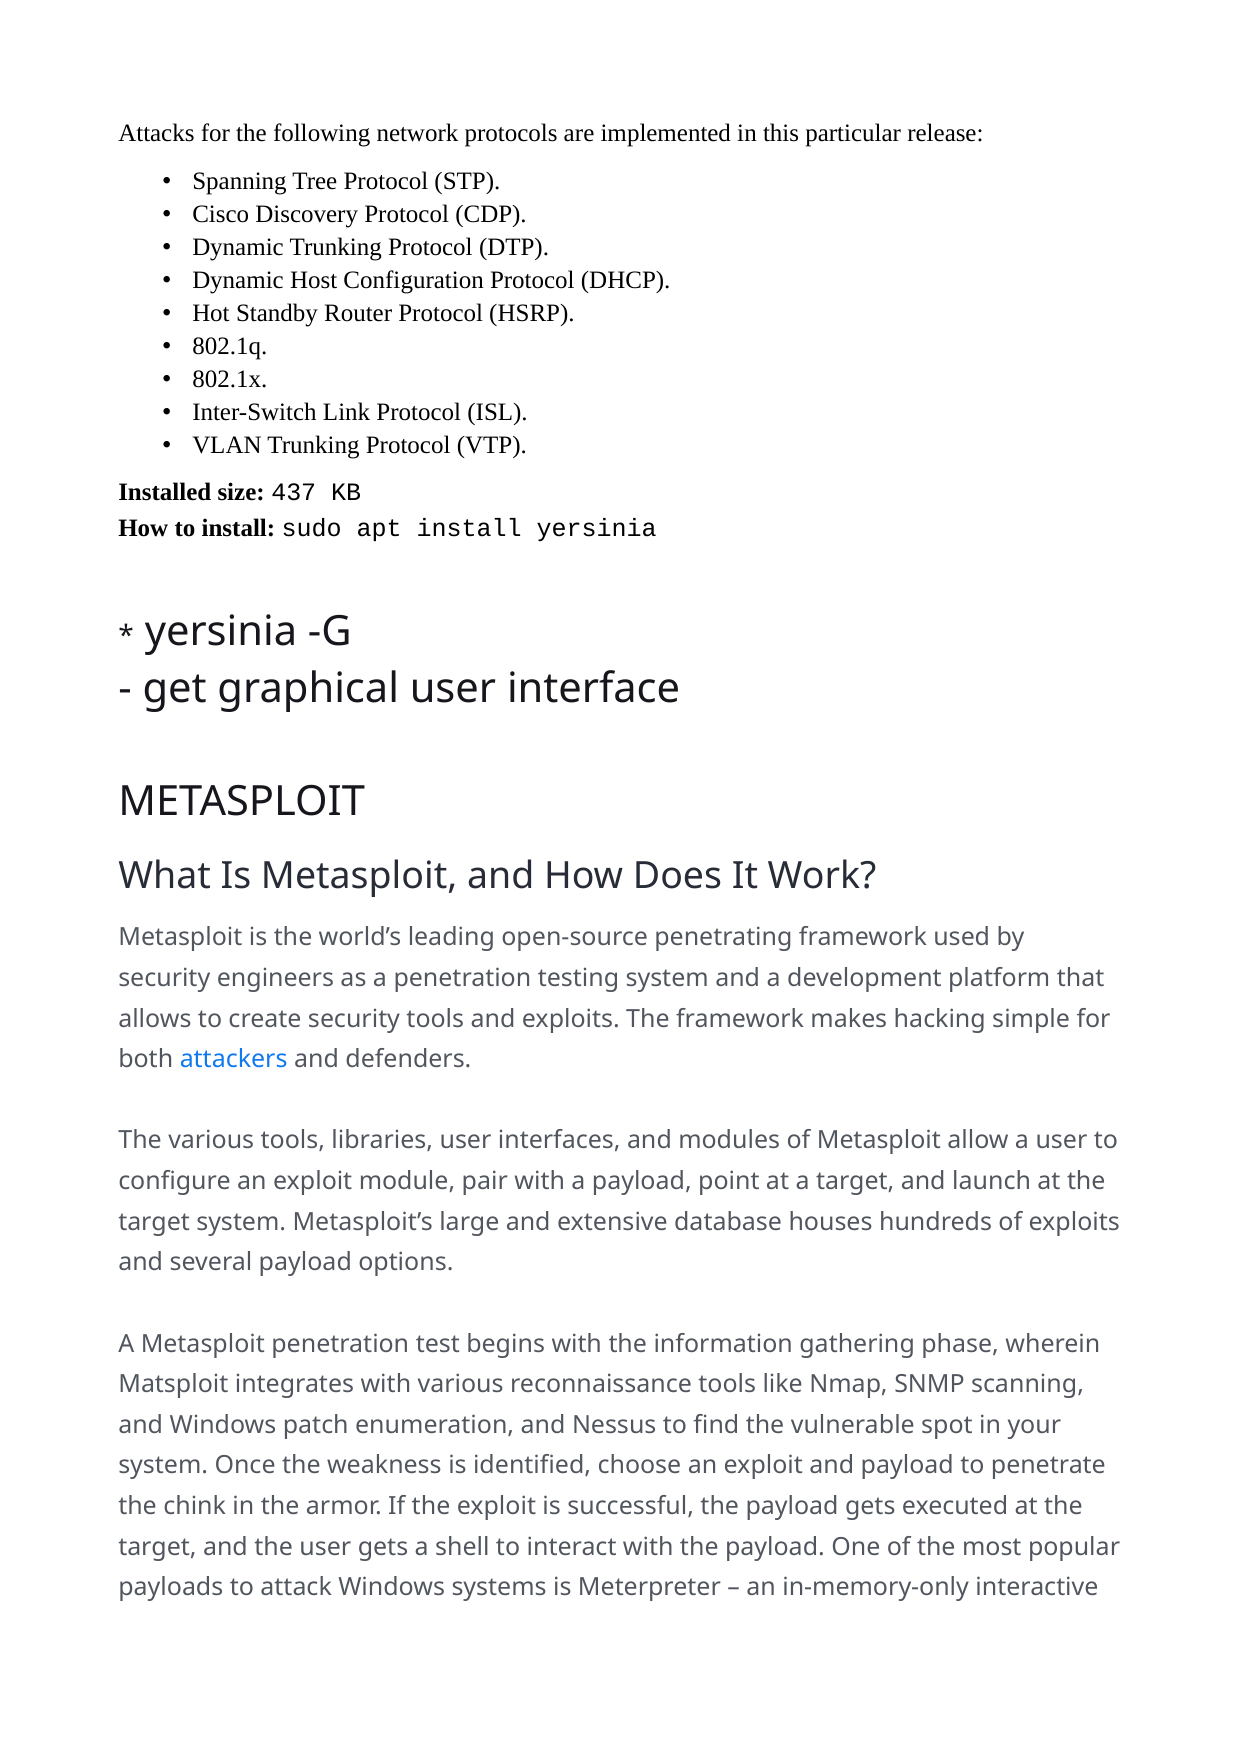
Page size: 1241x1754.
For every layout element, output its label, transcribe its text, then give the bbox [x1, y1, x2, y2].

list 802.1q. [162, 331, 1122, 359]
text Attacks for the following network protocols are implemented in this particular release: [118, 118, 1122, 147]
list Spanning Tree Protocol (STP). [162, 166, 1122, 194]
text The various tools, libraries, user interfaces, and modules of Metasploit allow a user to configure an exploit module, pair with a payload, point at a target, and launch at the target system. Metasploit’s large and extensive database houses hundreds of exploits and several payload options. [118, 1116, 1122, 1278]
text * yersinia -G [118, 601, 1122, 658]
list 802.1x. [162, 364, 1122, 393]
list Dynamic Host Configuration Protocol (DHCP). [162, 265, 1122, 293]
text - get graphical user interface [118, 658, 1122, 714]
list Inter-Switch Link Protocol (ISL). [162, 397, 1122, 426]
list Cisco Discovery Protocol (CDP). [162, 199, 1122, 227]
list Dynamic Trunking Protocol (DTP). [162, 232, 1122, 261]
list VLAN Trunking Protocol (VTP). [162, 430, 1122, 459]
text Metasploit is the world’s leading open-source penetrating framework used by security engineers as a penetration testing system and a development platform that allows to create security tools and exploits. The framework makes hacking simple for both attackers and defenders. [118, 912, 1122, 1075]
text Installed size: 437 KB How to install: sudo apt install yersinia [118, 477, 1122, 543]
text A Metasploit penetration test begins with the information gathering phase, wherein Matsploit integrates with various reconnaissance tools like Nmap, SNMP scanning, and Windows patch enumeration, and Nessus to find the vulnerable spot in your system. Once the weakness is identified, choose an exploit and payload to penetrate the chink in the armor. If the exploit is successful, the payload gets executed at the target, and the user gets a shell to interact with the payload. One of the most popular payloads to attack Windows systems is Meterpreter – an in-memory-only interactive [118, 1319, 1122, 1603]
subtitle What Is Metasploit, and How Does It Work? [118, 849, 1122, 900]
text METASPLOIT [118, 771, 1122, 828]
list Hot Standby Router Protocol (HSRP). [162, 298, 1122, 327]
